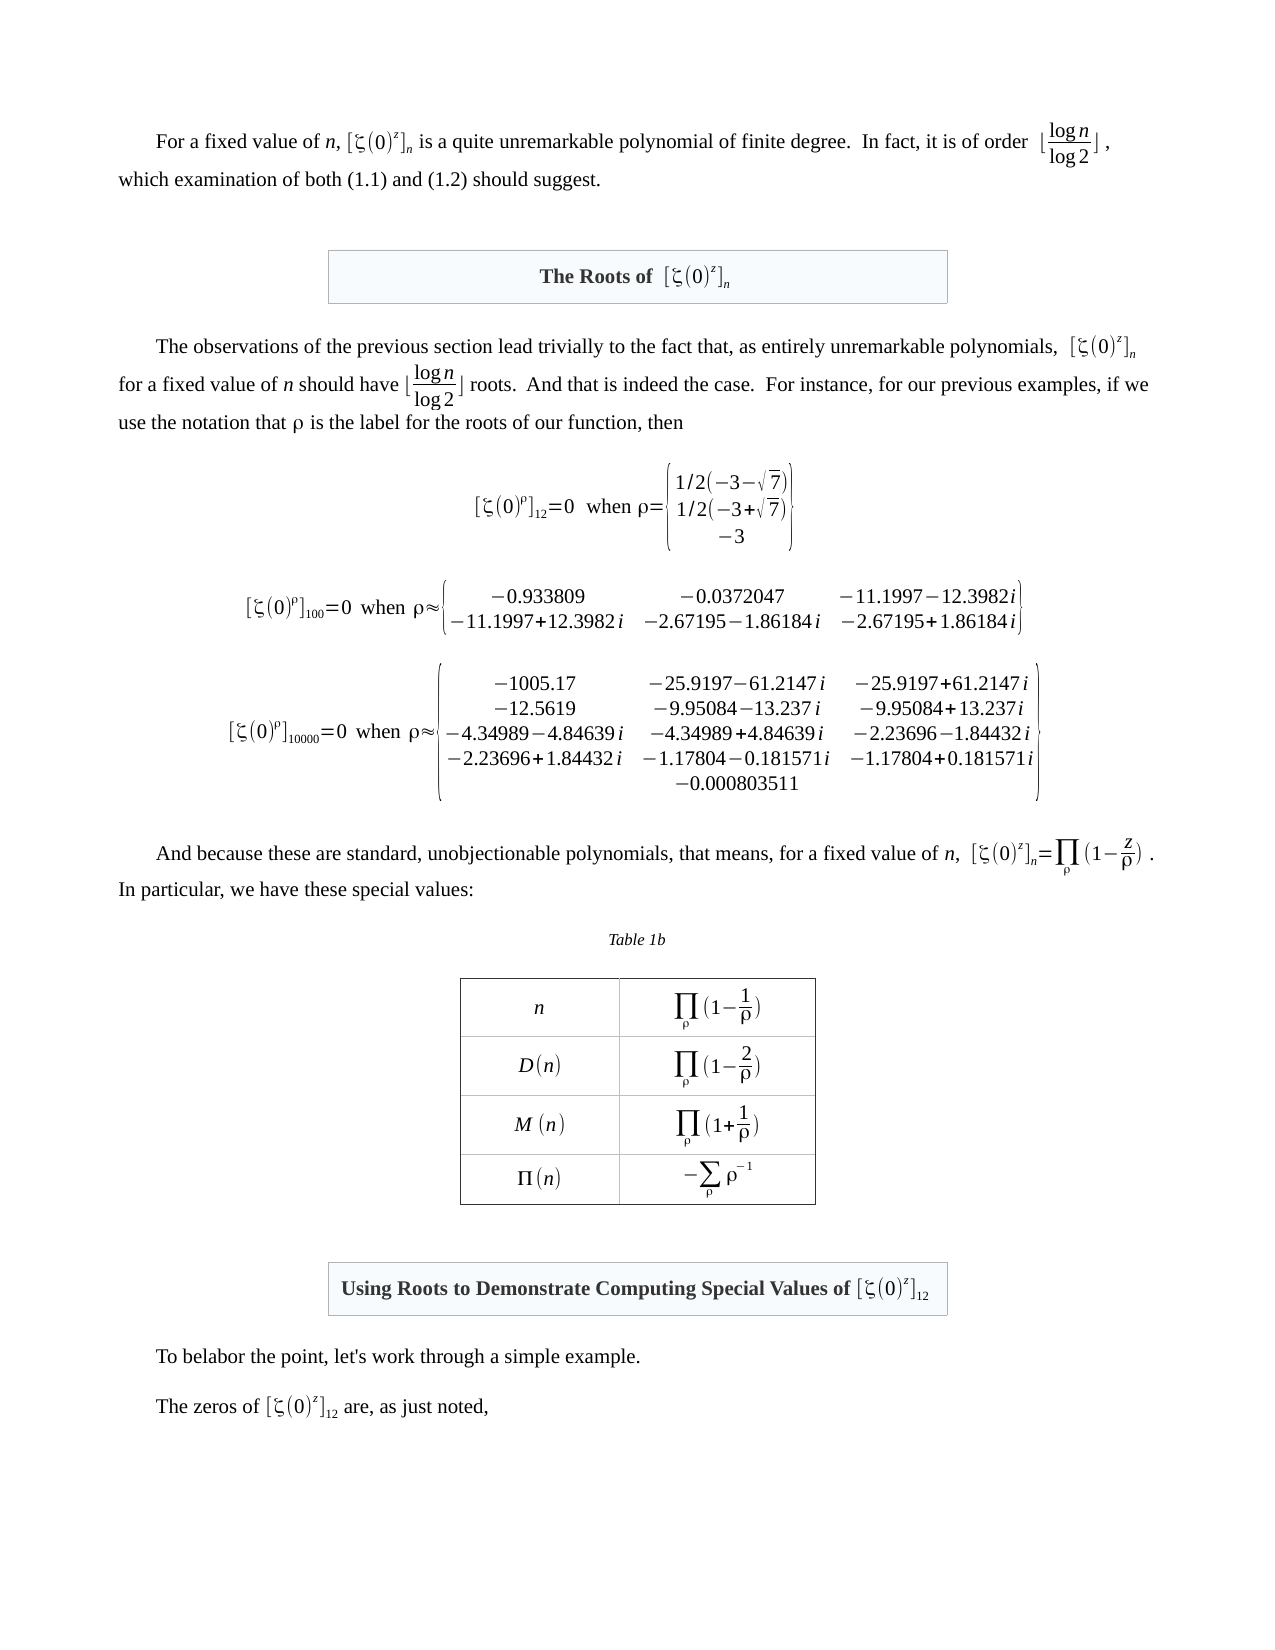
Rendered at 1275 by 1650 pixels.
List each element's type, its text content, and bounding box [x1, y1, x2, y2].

table_header [461, 979, 619, 1036]
text And because these are standard, unobjectionable polynomials, that means, for a fixed value of n, . In particular, we have these special values: [118, 829, 1157, 901]
table_cell [620, 1037, 815, 1095]
text To belabor the point, let's work through a simple example. [118, 1344, 1157, 1368]
text The Roots of [329, 251, 947, 303]
table_cell [461, 1037, 619, 1095]
table_header [620, 979, 815, 1036]
text when [118, 463, 1157, 551]
table_cell [620, 1096, 815, 1154]
text The zeros ofare, as just noted, [118, 1392, 1157, 1421]
text Using Roots to Demonstrate Computing Special Values of [329, 1263, 947, 1315]
table_cell [620, 1155, 815, 1204]
text For a fixed value of n,is a quite unremarkable polynomial of finite degree. In fact, it is of order , which examination of both (1.1) and (1.2) should suggest. [118, 118, 1157, 191]
table_cell [461, 1155, 619, 1204]
table_cell [461, 1096, 619, 1154]
text The observations of the previous section lead trivially to the fact that, as entirely unremarkable polynomials, for a fixed value of n should haveroots. And that is indeed the case. For instance, for our previous examples, if we use the notation thatis the label for the roots of our function, then [118, 332, 1157, 435]
text Table 1b [118, 929, 1157, 949]
